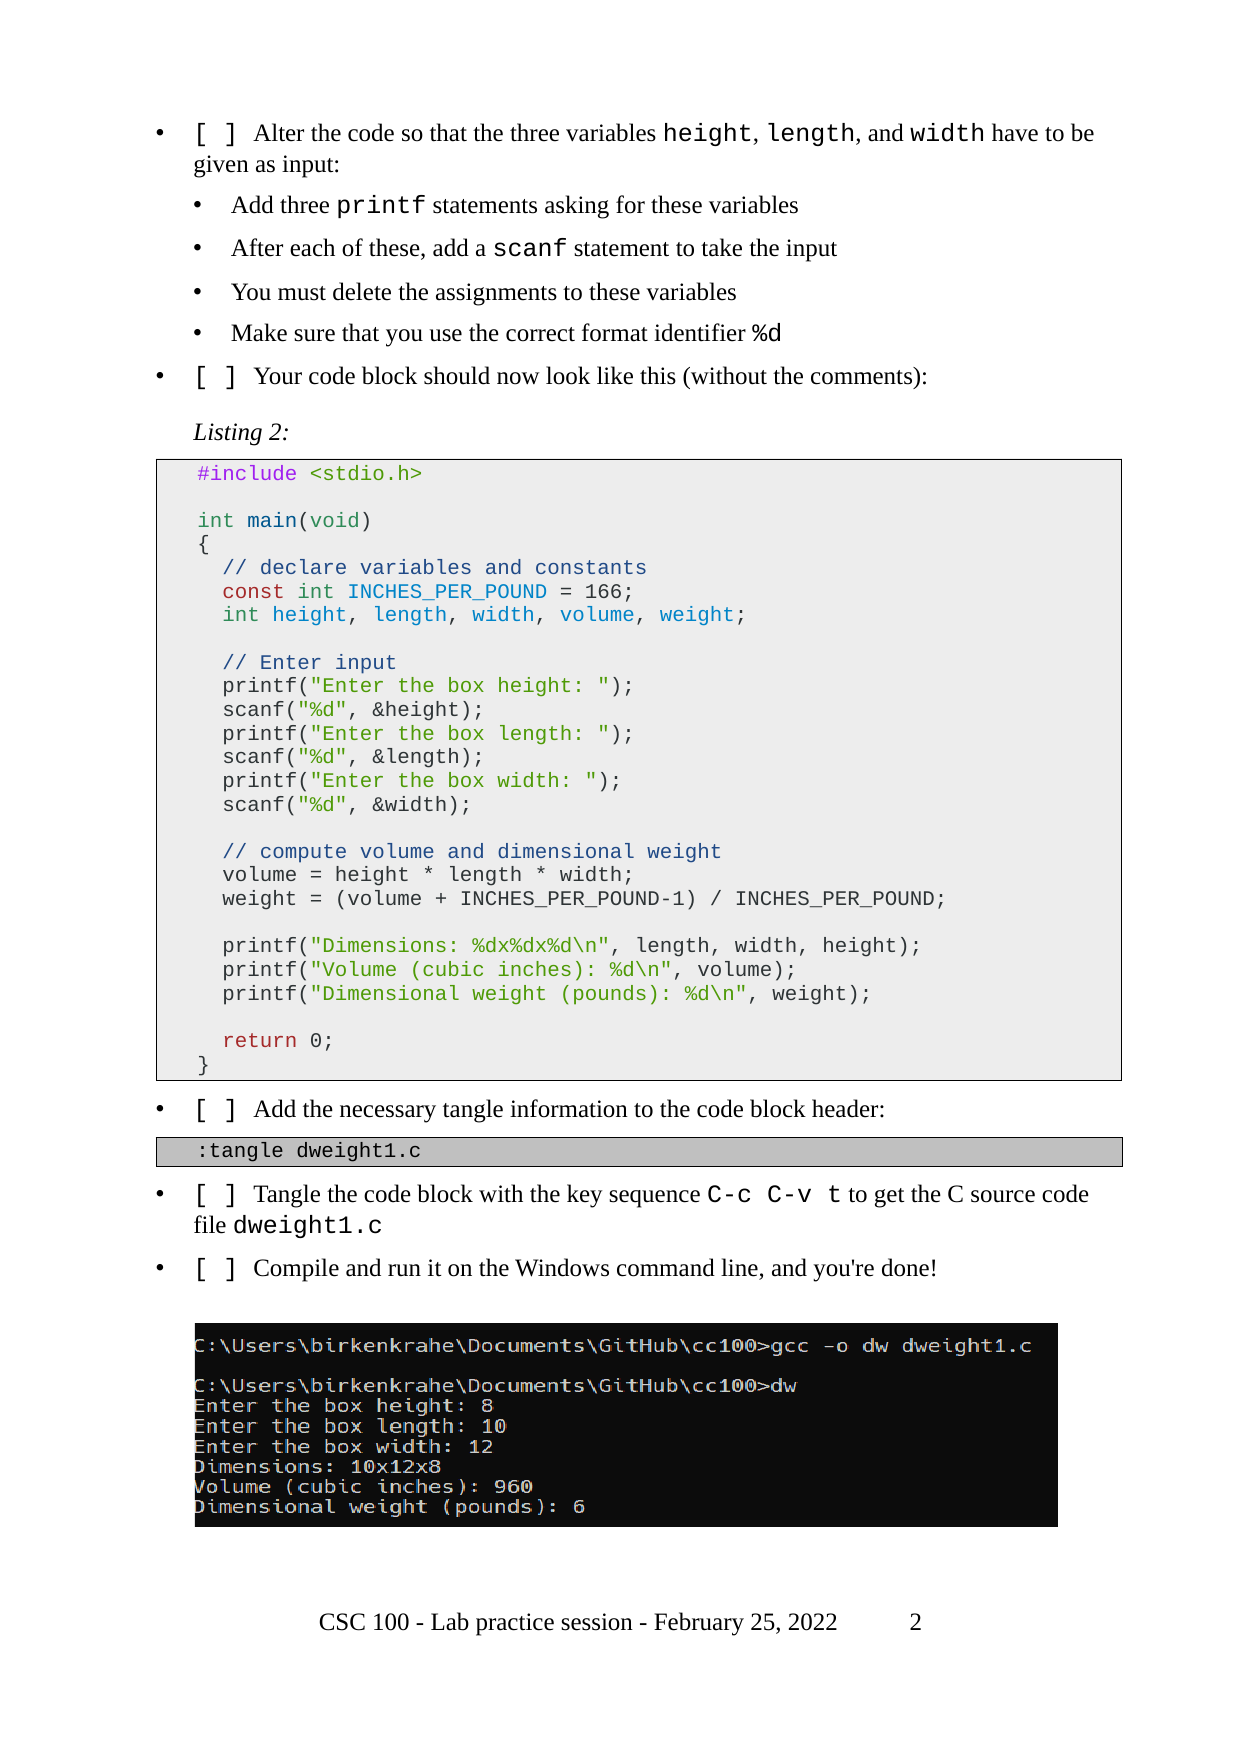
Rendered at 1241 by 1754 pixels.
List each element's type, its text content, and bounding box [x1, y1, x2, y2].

list [ ] Tangle the code block with the key sequence C-c C-v t to get the C source code file dweight1.c [156, 1179, 1122, 1241]
list [ ] Your code block should now look like this (without the comments): [156, 361, 1122, 392]
list int main(void) [157, 506, 1121, 529]
list [ ] Compile and run it on the Windows command line, and you're done! [156, 1253, 1122, 1284]
list [ ] Add the necessary tangle information to the code block header: [156, 1094, 1122, 1124]
list volume = height * length * width; [157, 861, 1121, 884]
list // declare variables and constants [157, 553, 1121, 577]
list printf("Enter the box length: "); [157, 719, 1121, 742]
list Make sure that you use the correct format identifier %d [193, 318, 1122, 349]
list Add three printf statements asking for these variables [193, 190, 1122, 221]
list scanf("%d", &width); [157, 789, 1121, 813]
list Listing 2: [156, 417, 1122, 446]
list int height, length, width, volume, weight; [157, 600, 1121, 624]
list weight = (volume + INCHES_PER_POUND-1) / INCHES_PER_POUND; [157, 884, 1121, 908]
list scanf("%d", &height); [157, 695, 1121, 719]
list printf("Enter the box height: "); [157, 671, 1121, 695]
list const int INCHES_PER_POUND = 166; [157, 577, 1121, 600]
list printf("Volume (cubic inches): %d\n", volume); [157, 955, 1121, 979]
list [ ] Alter the code so that the three variables height, length, and width have to be given as input: [156, 118, 1122, 178]
list { [157, 529, 1121, 553]
list printf("Enter the box width: "); [157, 766, 1121, 789]
list After each of these, add a scanf statement to take the input [193, 233, 1122, 264]
list You must delete the assignments to these variables [193, 277, 1122, 306]
list printf("Dimensions: %dx%dx%d\n", length, width, height); [157, 931, 1121, 955]
list } [157, 1050, 1121, 1080]
list return 0; [157, 1026, 1121, 1050]
list scanf("%d", &length); [157, 742, 1121, 766]
list #include <stdio.h> [157, 460, 1121, 482]
list // Enter input [157, 648, 1121, 671]
list // compute volume and dimensional weight [157, 837, 1121, 861]
picture [194, 1323, 1058, 1527]
list :tangle dweight1.c [157, 1138, 1122, 1166]
list printf("Dimensional weight (pounds): %d\n", weight); [157, 979, 1121, 1002]
